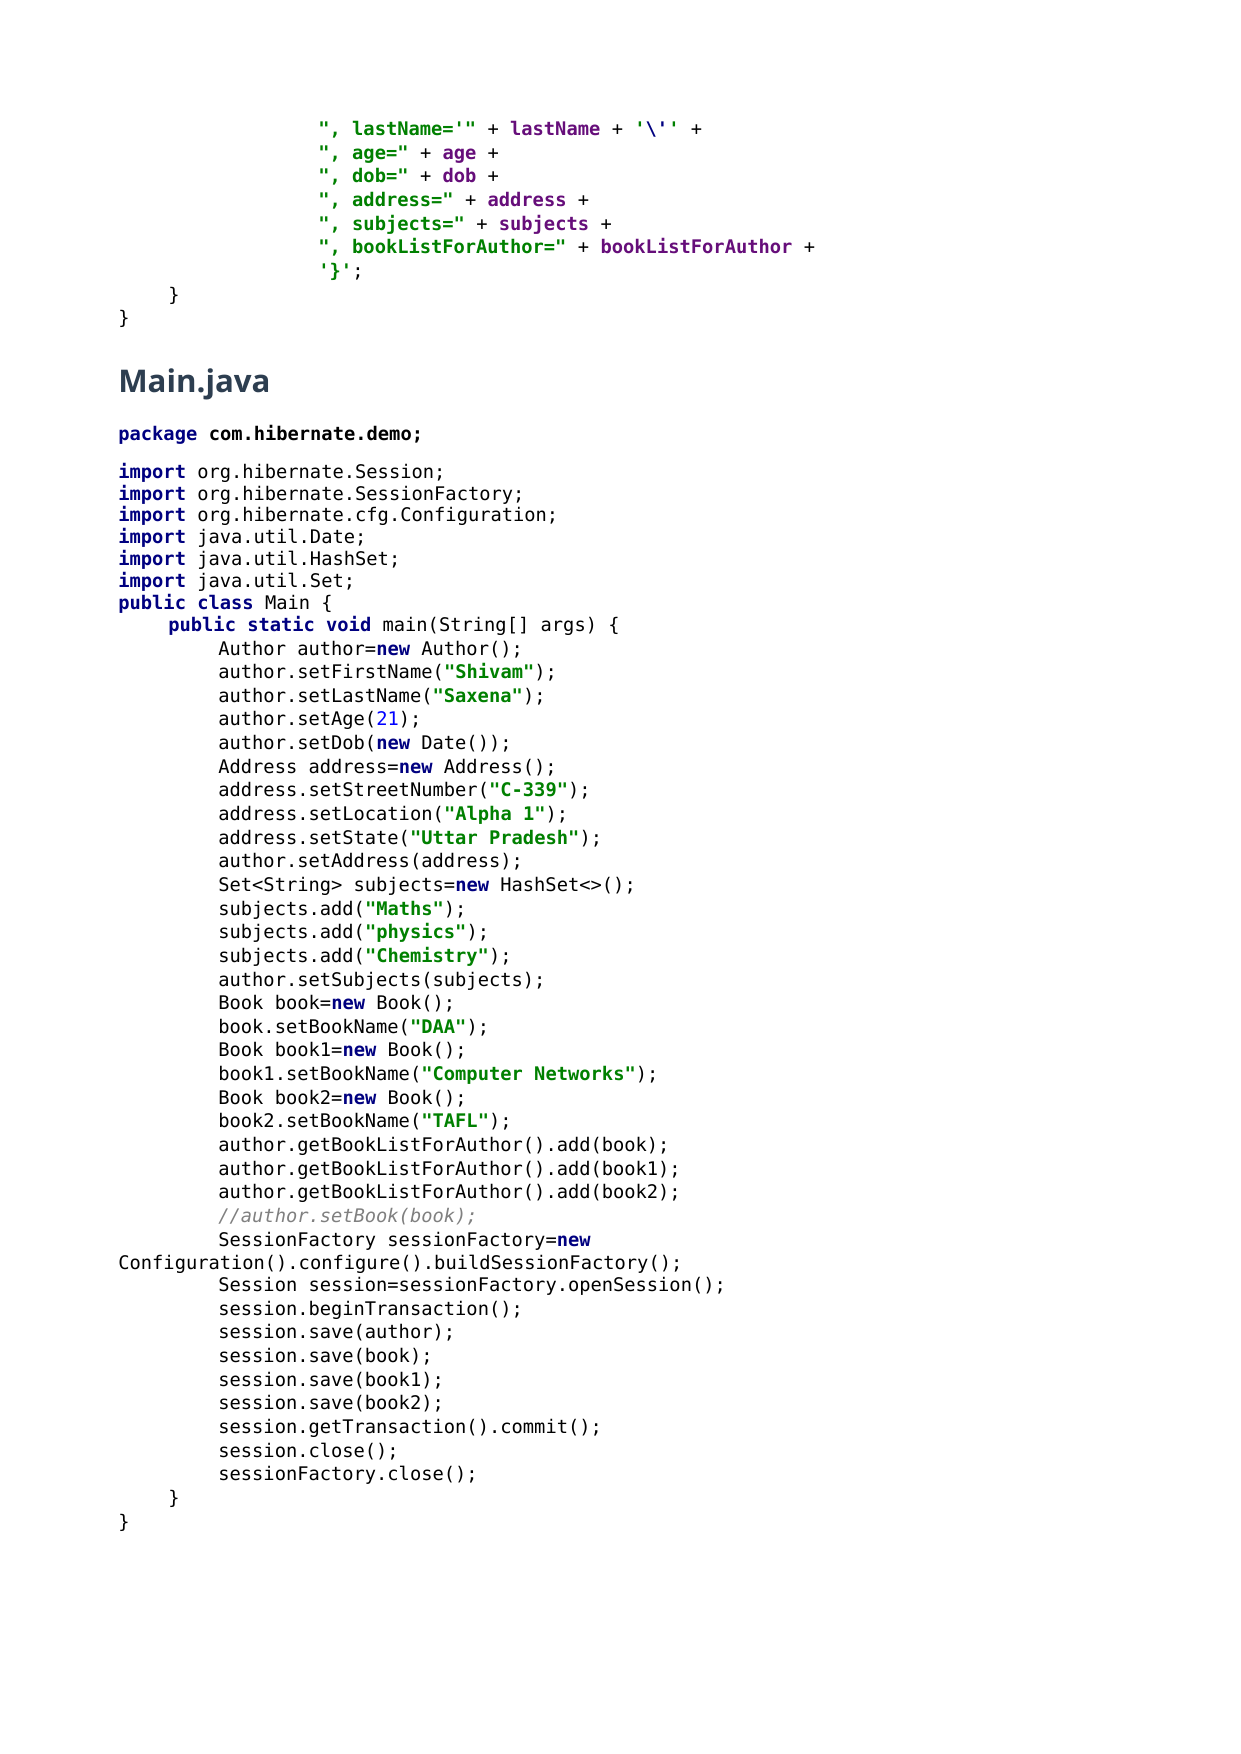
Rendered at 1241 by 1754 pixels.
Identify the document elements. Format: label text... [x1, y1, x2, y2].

text author.setDob(new Date()); [118, 732, 1122, 756]
text import org.hibernate.SessionFactory; [118, 483, 1122, 504]
text import java.util.Date; [118, 526, 1122, 548]
text session.beginTransaction(); [118, 1298, 1122, 1321]
text ", subjects=" + subjects + [118, 213, 1122, 236]
text author.setLastName("Saxena"); [118, 685, 1122, 708]
text book2.setBookName("TAFL"); [118, 1110, 1122, 1134]
text session.getTransaction().commit(); [118, 1416, 1122, 1440]
text subjects.add("Maths"); [118, 898, 1122, 921]
text Book book=new Book(); [118, 992, 1122, 1016]
text ", dob=" + dob + [118, 165, 1122, 189]
text author.getBookListForAuthor().add(book2); [118, 1181, 1122, 1205]
text SessionFactory sessionFactory=new Configuration().configure().buildSessionFactory(); [118, 1229, 1122, 1274]
text public class Main { [118, 592, 1122, 614]
text sessionFactory.close(); [118, 1463, 1122, 1487]
text '}'; [118, 260, 1122, 284]
text import org.hibernate.cfg.Configuration; [118, 504, 1122, 526]
text import java.util.HashSet; [118, 548, 1122, 570]
text ", age=" + age + [118, 142, 1122, 165]
text session.save(book1); [118, 1369, 1122, 1392]
text //author.setBook(book); [118, 1205, 1122, 1229]
text } [118, 307, 1122, 329]
text Book book2=new Book(); [118, 1087, 1122, 1110]
text author.getBookListForAuthor().add(book1); [118, 1158, 1122, 1181]
text session.save(author); [118, 1321, 1122, 1345]
text author.setAge(21); [118, 708, 1122, 732]
text book.setBookName("DAA"); [118, 1016, 1122, 1039]
text ", address=" + address + [118, 189, 1122, 213]
text author.setAddress(address); [118, 850, 1122, 874]
text ", bookListForAuthor=" + bookListForAuthor + [118, 236, 1122, 260]
text Book book1=new Book(); [118, 1039, 1122, 1063]
text session.close(); [118, 1440, 1122, 1463]
text public static void main(String[] args) { [118, 614, 1122, 637]
text package com.hibernate.demo; [118, 423, 1122, 445]
text import org.hibernate.Session; [118, 461, 1122, 483]
text author.setSubjects(subjects); [118, 968, 1122, 992]
text import java.util.Set; [118, 570, 1122, 592]
text subjects.add("physics"); [118, 921, 1122, 945]
text } [118, 1487, 1122, 1511]
text Author author=new Author(); [118, 637, 1122, 661]
text Main.java [118, 359, 1122, 401]
text Set<String> subjects=new HashSet<>(); [118, 874, 1122, 898]
text author.setFirstName("Shivam"); [118, 661, 1122, 685]
text } [118, 1511, 1122, 1532]
text subjects.add("Chemistry"); [118, 945, 1122, 968]
text session.save(book); [118, 1345, 1122, 1369]
text address.setState("Uttar Pradesh"); [118, 827, 1122, 850]
text ", lastName='" + lastName + '\'' + [118, 118, 1122, 142]
text Session session=sessionFactory.openSession(); [118, 1274, 1122, 1298]
text address.setLocation("Alpha 1"); [118, 803, 1122, 827]
text } [118, 284, 1122, 307]
text address.setStreetNumber("C-339"); [118, 779, 1122, 803]
text session.save(book2); [118, 1392, 1122, 1416]
text author.getBookListForAuthor().add(book); [118, 1134, 1122, 1158]
text book1.setBookName("Computer Networks"); [118, 1063, 1122, 1087]
text Address address=new Address(); [118, 756, 1122, 779]
